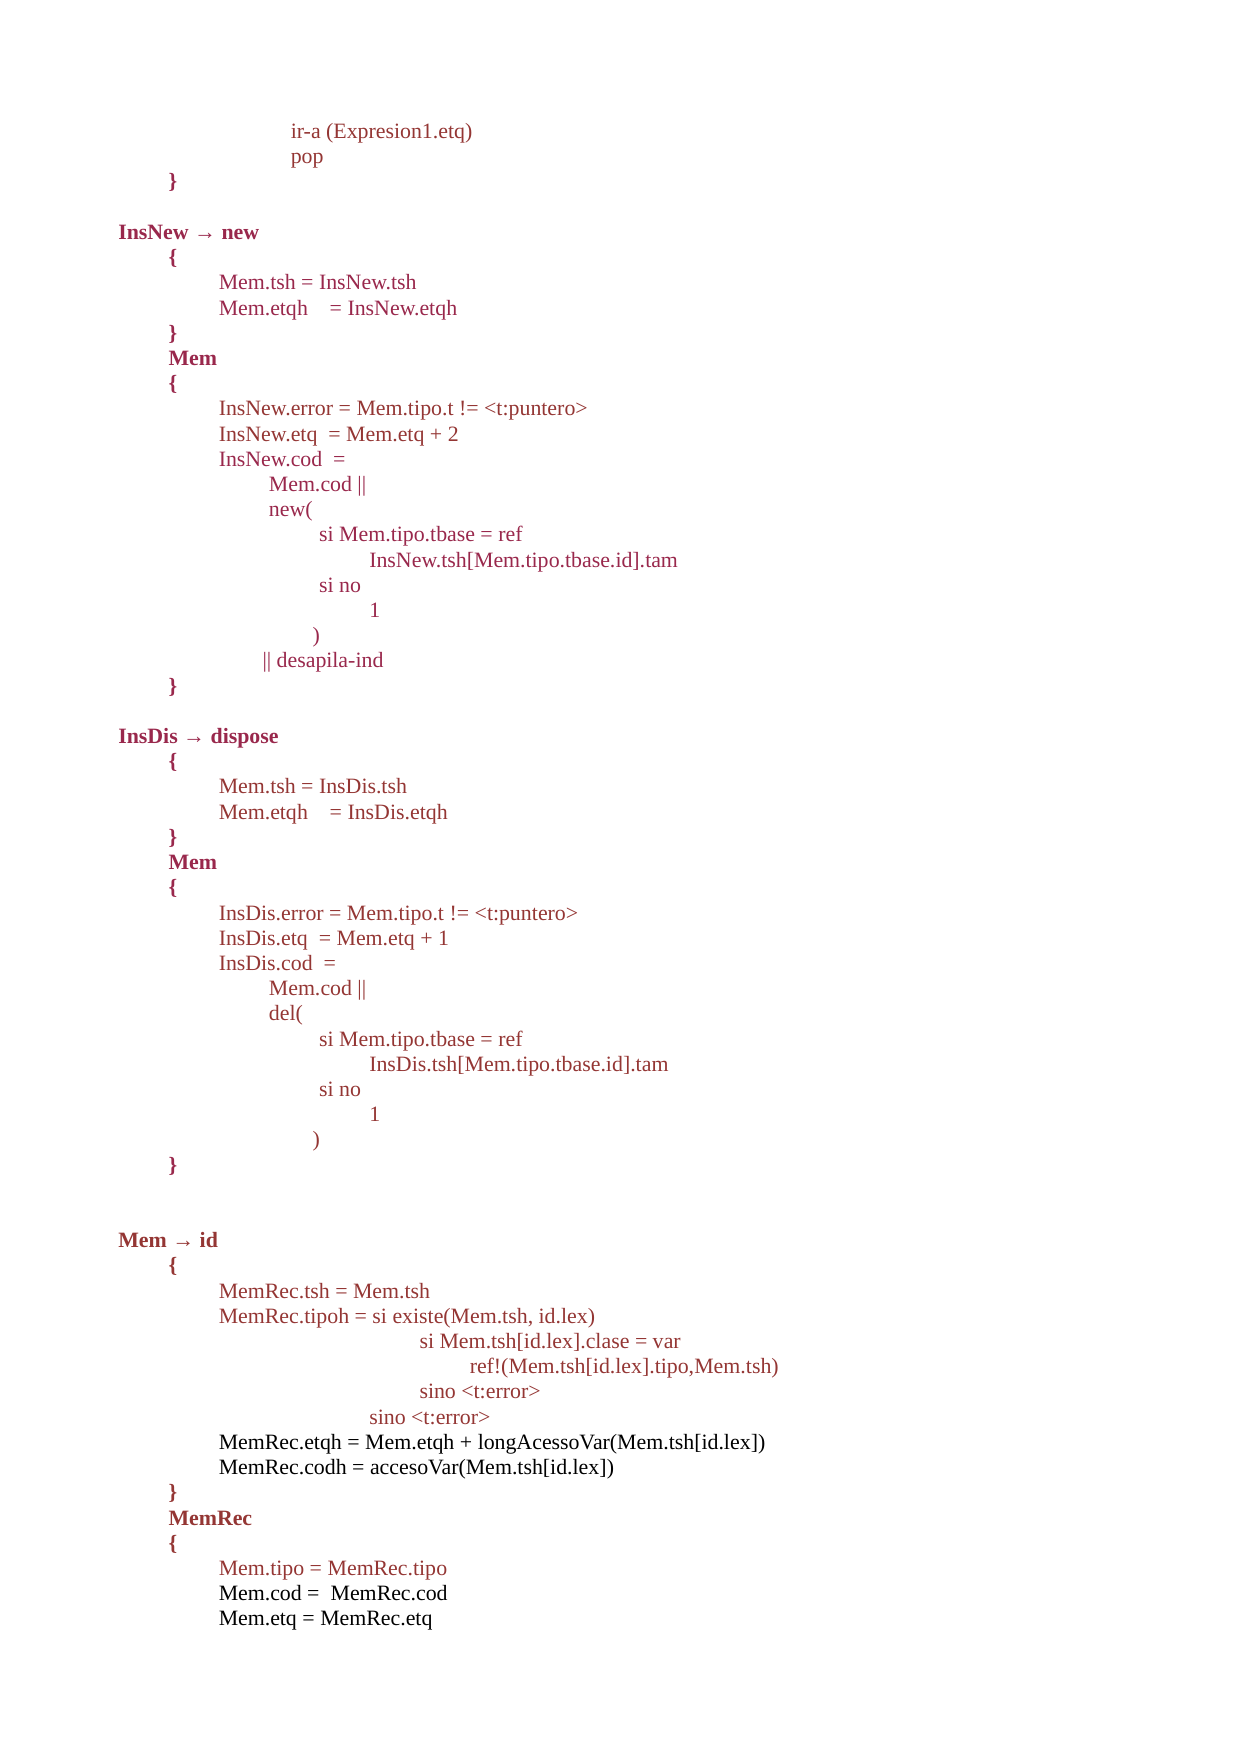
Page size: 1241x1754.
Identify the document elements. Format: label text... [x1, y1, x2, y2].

text si no [168, 572, 1122, 597]
text } [168, 320, 1122, 345]
text } [168, 1479, 1122, 1504]
text del( [168, 1000, 1122, 1026]
text Mem.cod = MemRec.cod [118, 1580, 1122, 1605]
text { [168, 748, 1122, 773]
text { [168, 1252, 1122, 1278]
text ) [168, 622, 1122, 647]
text } [168, 1152, 1122, 1177]
text 1 [168, 597, 1122, 622]
text InsNew → new [118, 219, 1122, 244]
text ) [168, 1126, 1122, 1152]
text MemRec [168, 1504, 1122, 1530]
text 1 [168, 1101, 1122, 1126]
text { [168, 1530, 1122, 1555]
text Mem.etqh = InsNew.etqh [168, 294, 1122, 320]
text Mem.etq = MemRec.etq [168, 1605, 1122, 1631]
text Mem.tipo = MemRec.tipo [168, 1555, 1122, 1580]
text Mem.cod || [168, 975, 1122, 1000]
text MemRec.codh = accesoVar(Mem.tsh[id.lex]) [168, 1454, 1122, 1479]
text MemRec.tsh = Mem.tsh [118, 1278, 1122, 1303]
text InsDis.tsh[Mem.tipo.tbase.id].tam [168, 1051, 1122, 1076]
text ref!(Mem.tsh[id.lex].tipo,Mem.tsh) [118, 1353, 1122, 1378]
text MemRec.etqh = Mem.etqh + longAcessoVar(Mem.tsh[id.lex]) [168, 1429, 1122, 1454]
text InsNew.tsh[Mem.tipo.tbase.id].tam [168, 547, 1122, 572]
text si Mem.tsh[id.lex].clase = var [118, 1328, 1122, 1353]
text InsDis.error = Mem.tipo.t != <t:puntero> [168, 899, 1122, 925]
text si Mem.tipo.tbase = ref [168, 1026, 1122, 1051]
text InsNew.etq = Mem.etq + 2 [168, 421, 1122, 446]
text Mem.tsh = InsNew.tsh [168, 269, 1122, 294]
text MemRec.tipoh = si existe(Mem.tsh, id.lex) [118, 1303, 1122, 1328]
text pop [168, 143, 1122, 168]
text Mem [168, 345, 1122, 370]
text InsNew.cod = [168, 446, 1122, 471]
text { [168, 874, 1122, 899]
text InsNew.error = Mem.tipo.t != <t:puntero> [168, 395, 1122, 421]
text ir-a (Expresion1.etq) [168, 118, 1122, 143]
text InsDis.etq = Mem.etq + 1 [168, 925, 1122, 950]
text sino <t:error> [168, 1404, 1122, 1429]
text Mem.tsh = InsDis.tsh [168, 773, 1122, 799]
text si Mem.tipo.tbase = ref [168, 521, 1122, 547]
text } [168, 168, 1122, 194]
text InsDis.cod = [168, 950, 1122, 975]
text Mem [168, 849, 1122, 874]
text Mem.cod || [168, 471, 1122, 496]
text sino <t:error> [118, 1378, 1122, 1404]
text } [168, 673, 1122, 698]
text new( [168, 496, 1122, 521]
text si no [168, 1076, 1122, 1101]
text Mem.etqh = InsDis.etqh [168, 799, 1122, 824]
text Mem → id [118, 1227, 1122, 1252]
text { [168, 244, 1122, 269]
text } [168, 824, 1122, 849]
text InsDis → dispose [118, 723, 1122, 748]
text || desapila-ind [168, 647, 1122, 673]
text { [168, 370, 1122, 395]
